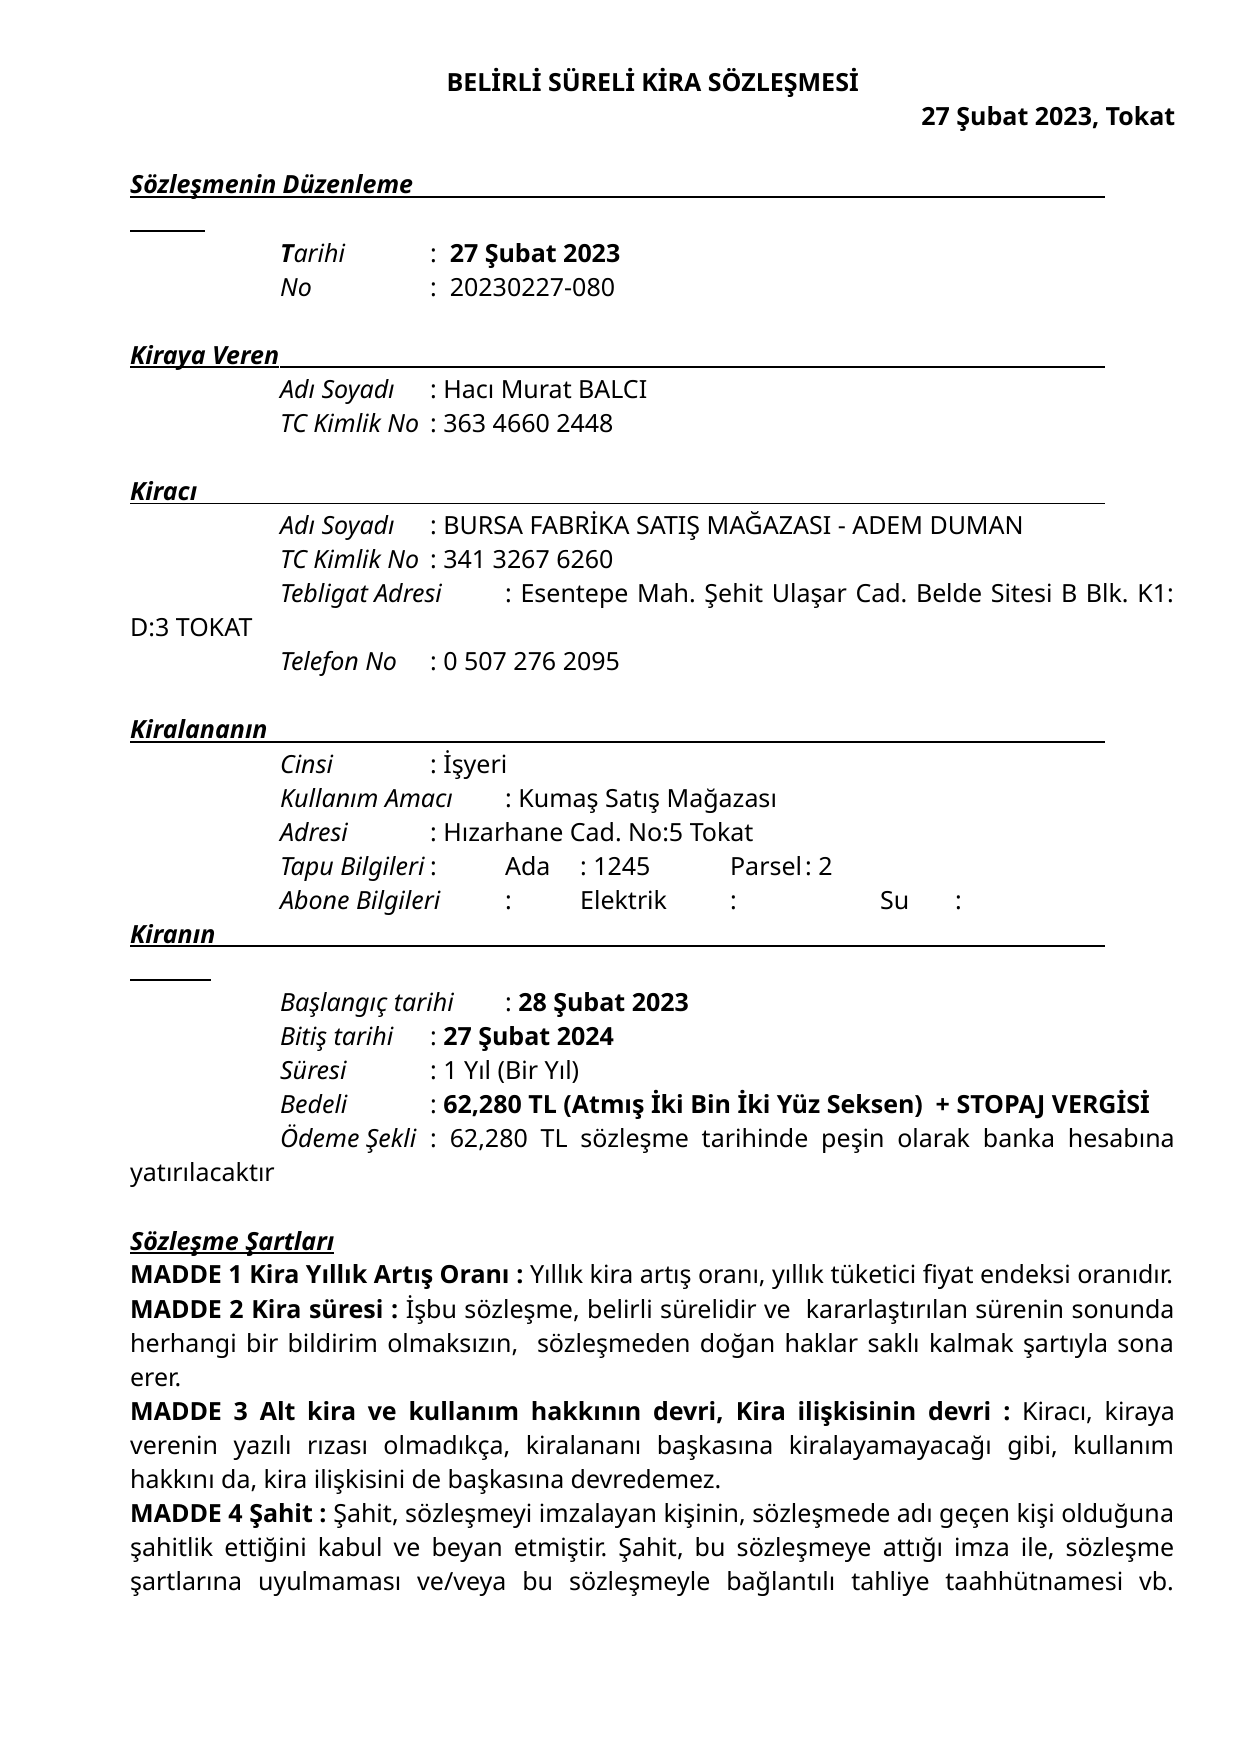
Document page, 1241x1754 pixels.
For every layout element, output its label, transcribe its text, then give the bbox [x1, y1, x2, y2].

text MADDE 2 Kira süresi : İşbu sözleşme, belirli sürelidir ve kararlaştırılan sürenin sonunda herhangi bir bildirim olmaksızın, sözleşmeden doğan haklar saklı kalmak şartıyla sona erer. [130, 1291, 1175, 1393]
text Kiraya Veren [130, 337, 1175, 372]
text Ödeme Şekli : 62,280 TL sözleşme tarihinde peşin olarak banka hesabına yatırılacaktır [130, 1121, 1175, 1189]
text Abone Bilgileri : Elektrik : Su : [130, 882, 1175, 917]
text Telefon No : 0 507 276 2095 [130, 644, 1175, 678]
text TC Kimlik No : 341 3267 6260 [130, 542, 1175, 576]
text BELİRLİ SÜRELİ KİRA SÖZLEŞMESİ [130, 65, 1175, 99]
text Başlangıç tarihi : 28 Şubat 2023 [130, 985, 1175, 1019]
text Sözleşmenin Düzenleme [130, 167, 1175, 235]
text Bitiş tarihi : 27 Şubat 2024 [130, 1019, 1175, 1053]
text No : 20230227-080 [130, 269, 1175, 303]
list MADDE 1 Kira Yıllık Artış Oranı : Yıllık kira artış oranı, yıllık tüketici fiyat endeksi oranıdır. [130, 1257, 1175, 1291]
text Sözleşme Şartları [130, 1223, 1175, 1257]
text Kiranın [130, 917, 1175, 985]
text Adresi : Hızarhane Cad. No:5 Tokat [130, 814, 1175, 848]
text Tebligat Adresi : Esentepe Mah. Şehit Ulaşar Cad. Belde Sitesi B Blk. K1: D:3 TOKAT [130, 576, 1175, 644]
text Kiralananın [130, 712, 1175, 746]
text Kullanım Amacı : Kumaş Satış Mağazası [130, 780, 1175, 814]
list MADDE 4 Şahit : Şahit, sözleşmeyi imzalayan kişinin, sözleşmede adı geçen kişi olduğuna şahitlik ettiğini kabul ve beyan etmiştir. Şahit, bu sözleşmeye attığı imza ile, sözleşme şartlarına uyulmaması ve/veya bu sözleşmeyle bağlantılı tahliye taahhütnamesi vb. [130, 1496, 1175, 1598]
text Tarihi : 27 Şubat 2023 [130, 235, 1175, 269]
text Tapu Bilgileri : Ada : 1245 Parsel : 2 [130, 848, 1175, 882]
text TC Kimlik No : 363 4660 2448 [130, 406, 1175, 440]
text Kiracı [130, 474, 1175, 508]
text Cinsi : İşyeri [130, 746, 1175, 780]
text Adı Soyadı : Hacı Murat BALCI [130, 372, 1175, 406]
text Süresi : 1 Yıl (Bir Yıl) [130, 1053, 1175, 1087]
text Adı Soyadı : BURSA FABRİKA SATIŞ MAĞAZASI - ADEM DUMAN [130, 508, 1175, 542]
text MADDE 3 Alt kira ve kullanım hakkının devri, Kira ilişkisinin devri : Kiracı, kiraya verenin yazılı rızası olmadıkça, kiralananı başkasına kiralayamayacağı gibi, kullanım hakkını da, kira ilişkisini de başkasına devredemez. [130, 1393, 1175, 1496]
text 27 Şubat 2023, Tokat [130, 99, 1175, 133]
text Bedeli : 62,280 TL (Atmış İki Bin İki Yüz Seksen) + STOPAJ VERGİSİ [130, 1087, 1175, 1121]
